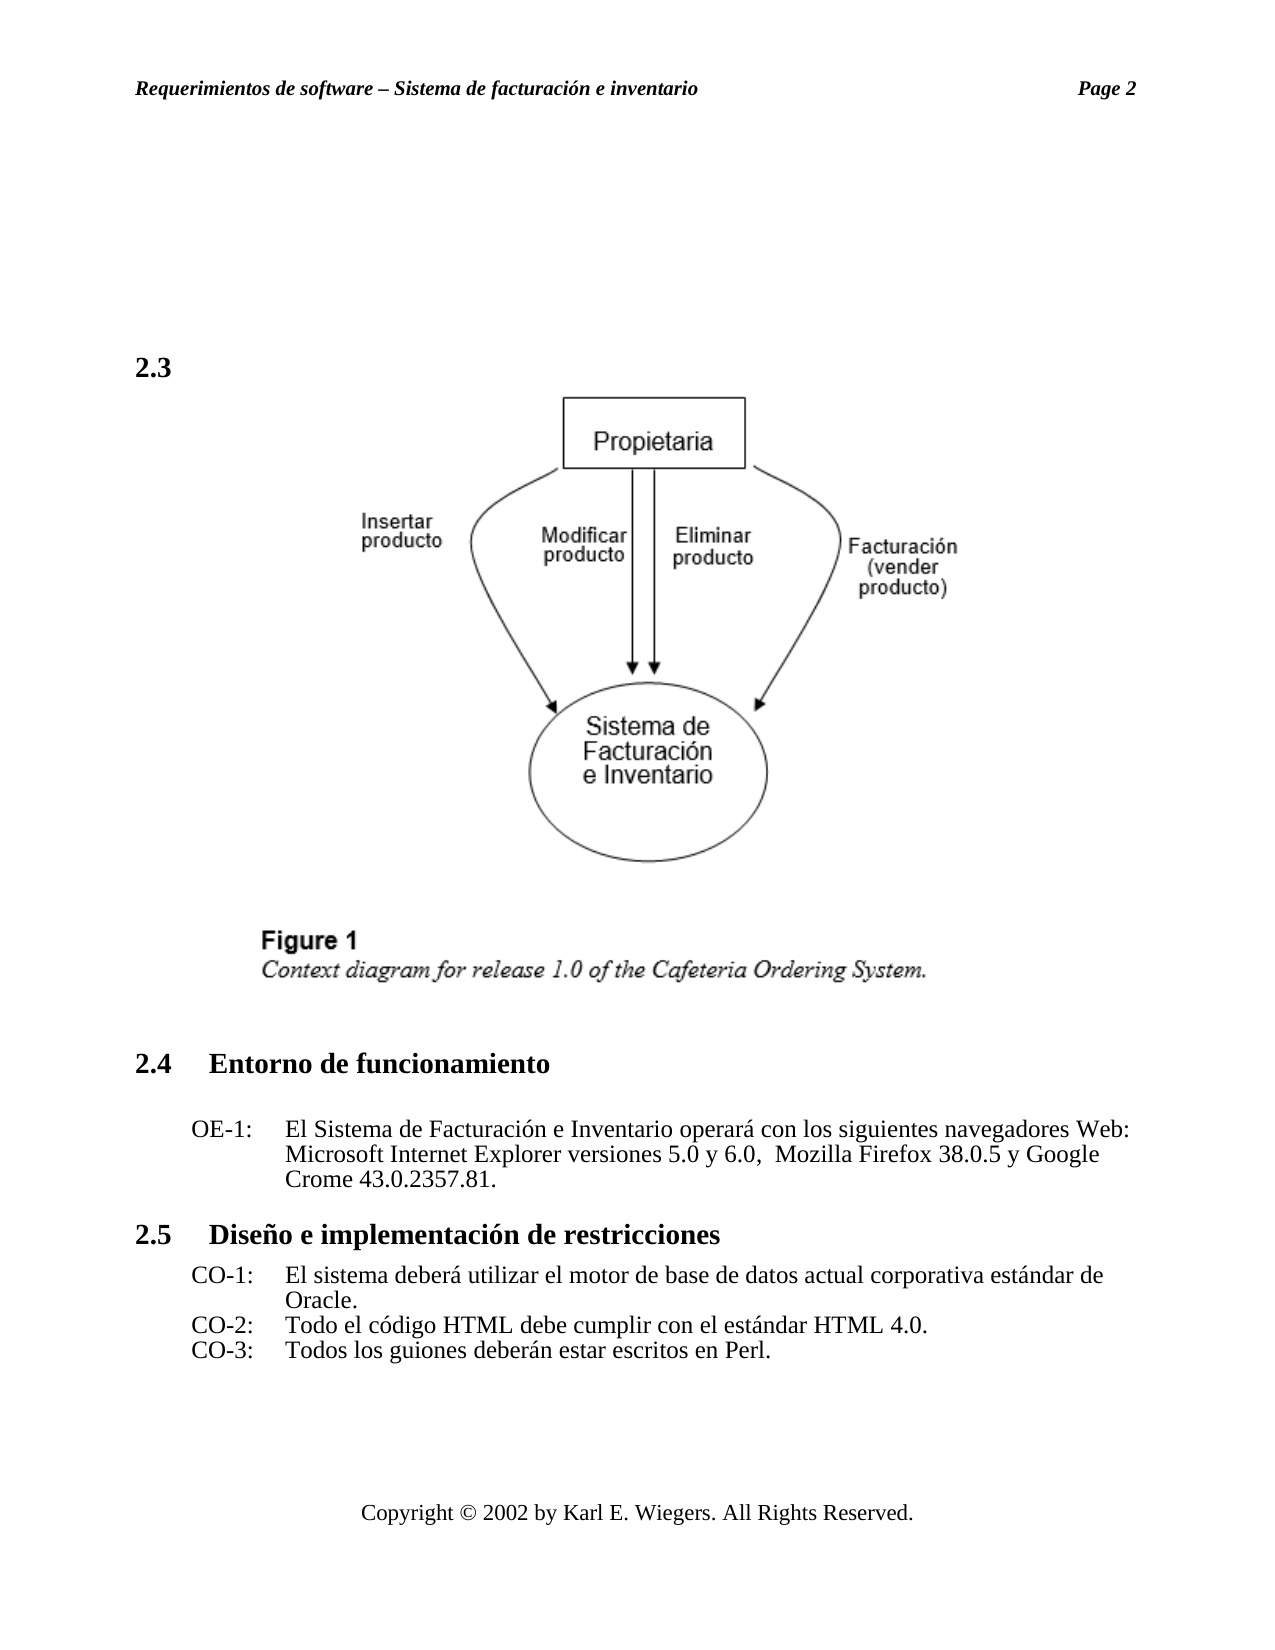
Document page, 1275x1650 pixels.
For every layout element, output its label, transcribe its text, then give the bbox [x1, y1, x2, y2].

list CO-2: Todo el código HTML debe cumplir con el estándar HTML 4.0. [191, 1313, 1140, 1338]
table_cell [324, 300, 1109, 325]
table_header [135, 150, 324, 275]
list OE-1: El Sistema de Facturación e Inventario operará con los siguientes navegadores Web: Microsoft Internet Explorer versiones 5.0 y 6.0, Mozilla Firefox 38.0.5 y Google Crome 43.0.2357.81. [191, 1117, 1140, 1192]
table_cell [324, 275, 1109, 300]
table_header [324, 150, 1109, 275]
list CO-3: Todos los guiones deberán estar escritos en Perl. [191, 1338, 1140, 1363]
table_cell [135, 300, 324, 325]
list CO-1: El sistema deberá utilizar el motor de base de datos actual corporativa estándar de Oracle. [191, 1263, 1140, 1313]
table_cell [135, 275, 324, 300]
subtitle Entorno de funcionamiento [135, 1046, 1140, 1079]
subtitle Diseño e implementación de restricciones [135, 1217, 1140, 1251]
